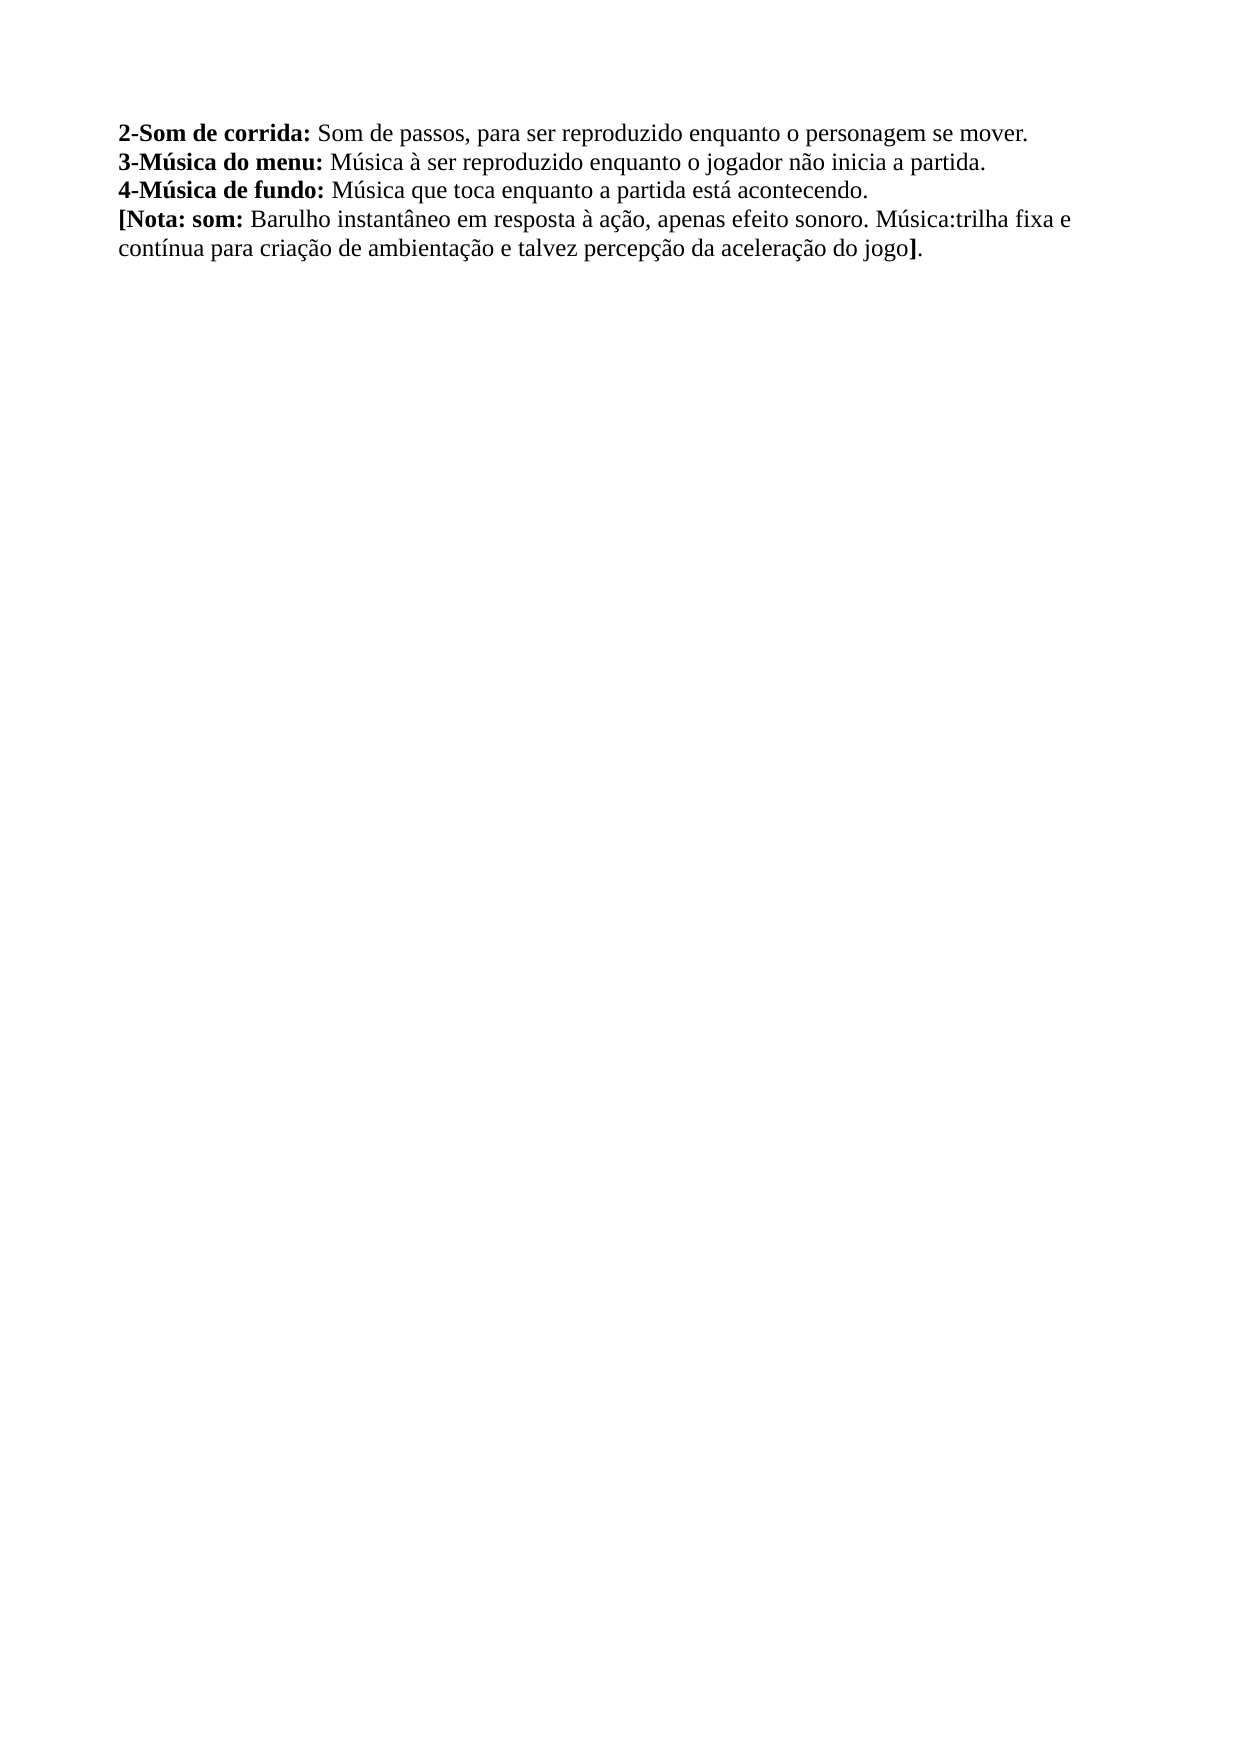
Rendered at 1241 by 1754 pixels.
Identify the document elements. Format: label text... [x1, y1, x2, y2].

text [Nota: som: Barulho instantâneo em resposta à ação, apenas efeito sonoro. Música:trilha fixa e contínua para criação de ambientação e talvez percepção da aceleração do jogo]. [118, 204, 1122, 262]
text 4-Música de fundo: Música que toca enquanto a partida está acontecendo. [118, 176, 1122, 204]
text 2-Som de corrida: Som de passos, para ser reproduzido enquanto o personagem se mover. 3-Música do menu: Música à ser reproduzido enquanto o jogador não inicia a partida. [118, 118, 1122, 176]
